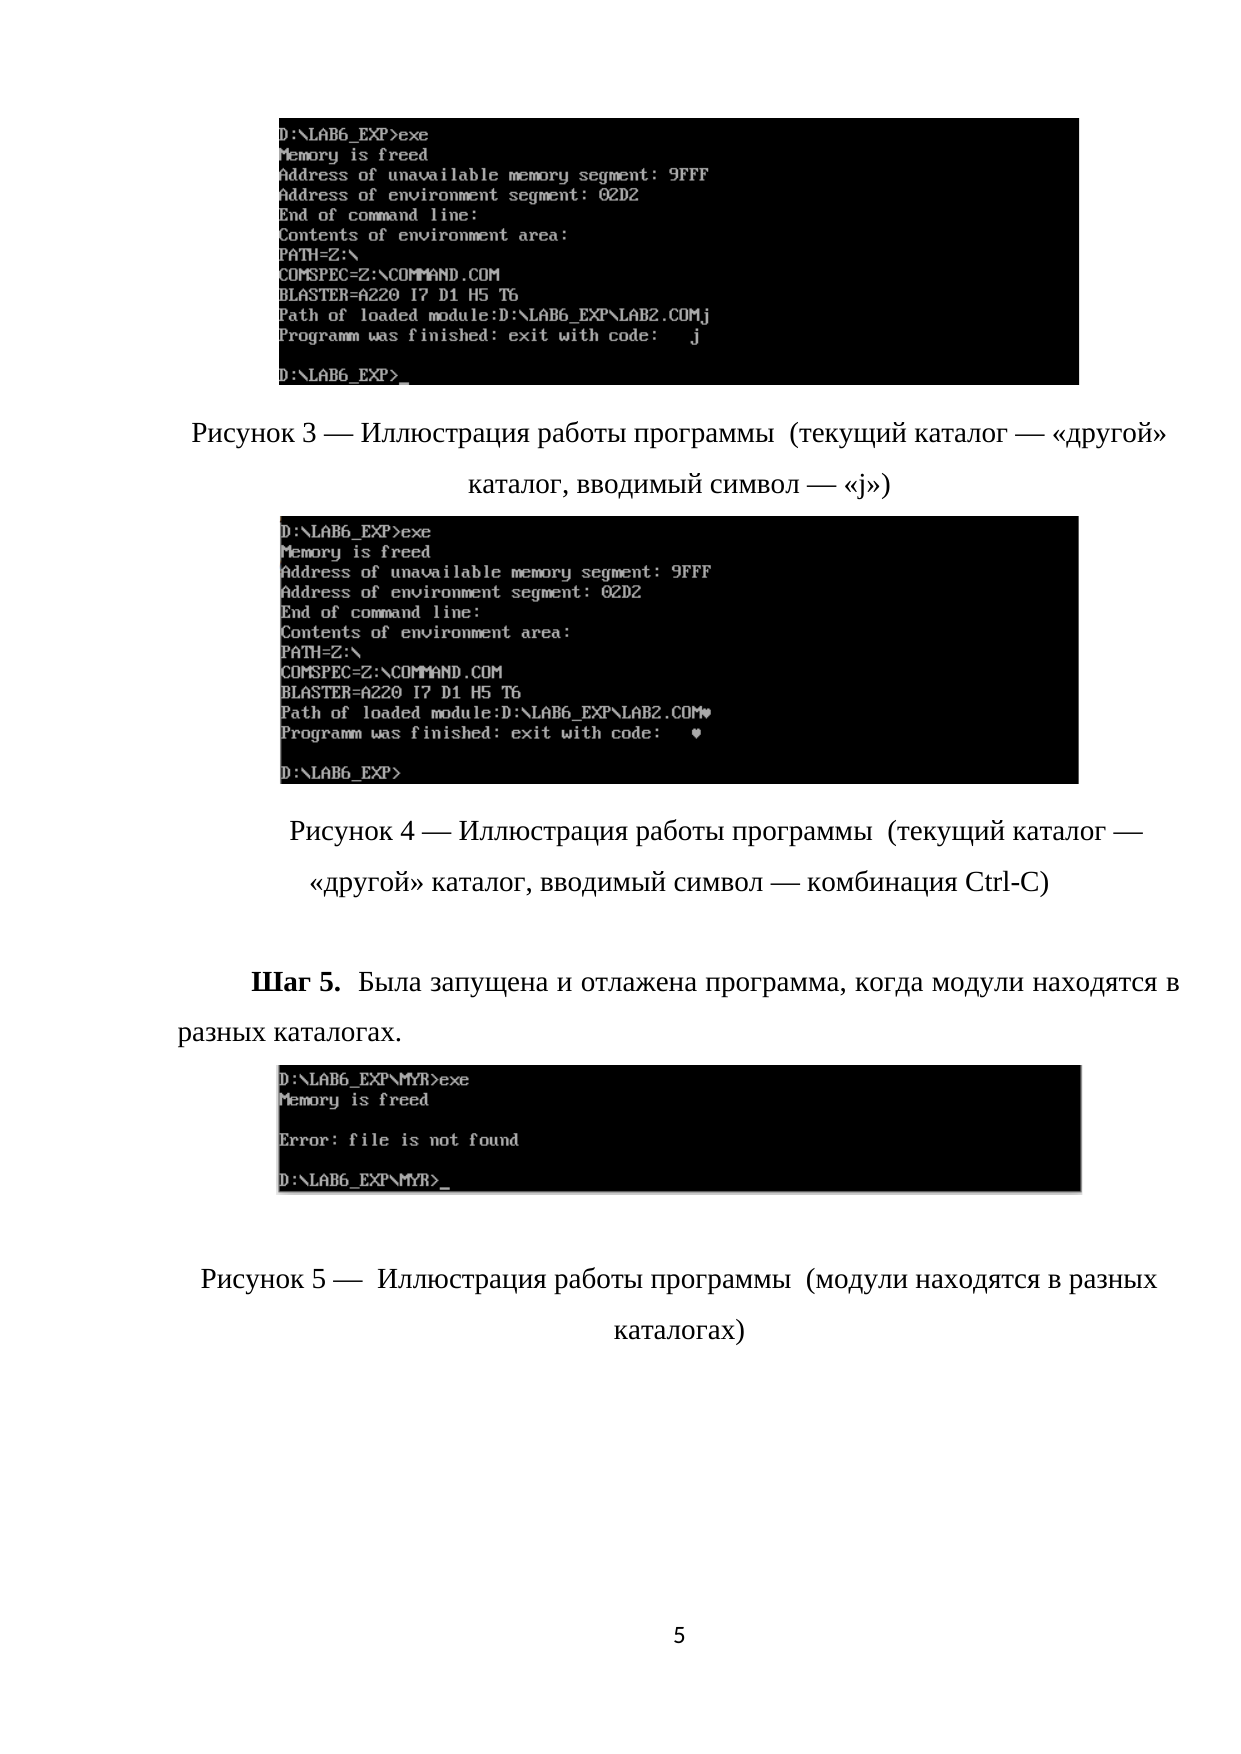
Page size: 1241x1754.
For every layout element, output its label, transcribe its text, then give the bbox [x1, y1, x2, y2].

text Рисунок 5 — Иллюстрация работы программы (модули находятся в разных каталогах) [177, 1262, 1181, 1345]
text Шаг 5. Была запущена и отлажена программа, когда модули находятся в разных каталогах. [177, 964, 1181, 1048]
text Рисунок 4 — Иллюстрация работы программы (текущий каталог — «другой» каталог, вводимый символ — комбинация Ctrl-C) [177, 813, 1181, 897]
text Рисунок 3 — Иллюстрация работы программы (текущий каталог — «другой» каталог, вводимый символ — «j») [177, 415, 1181, 499]
